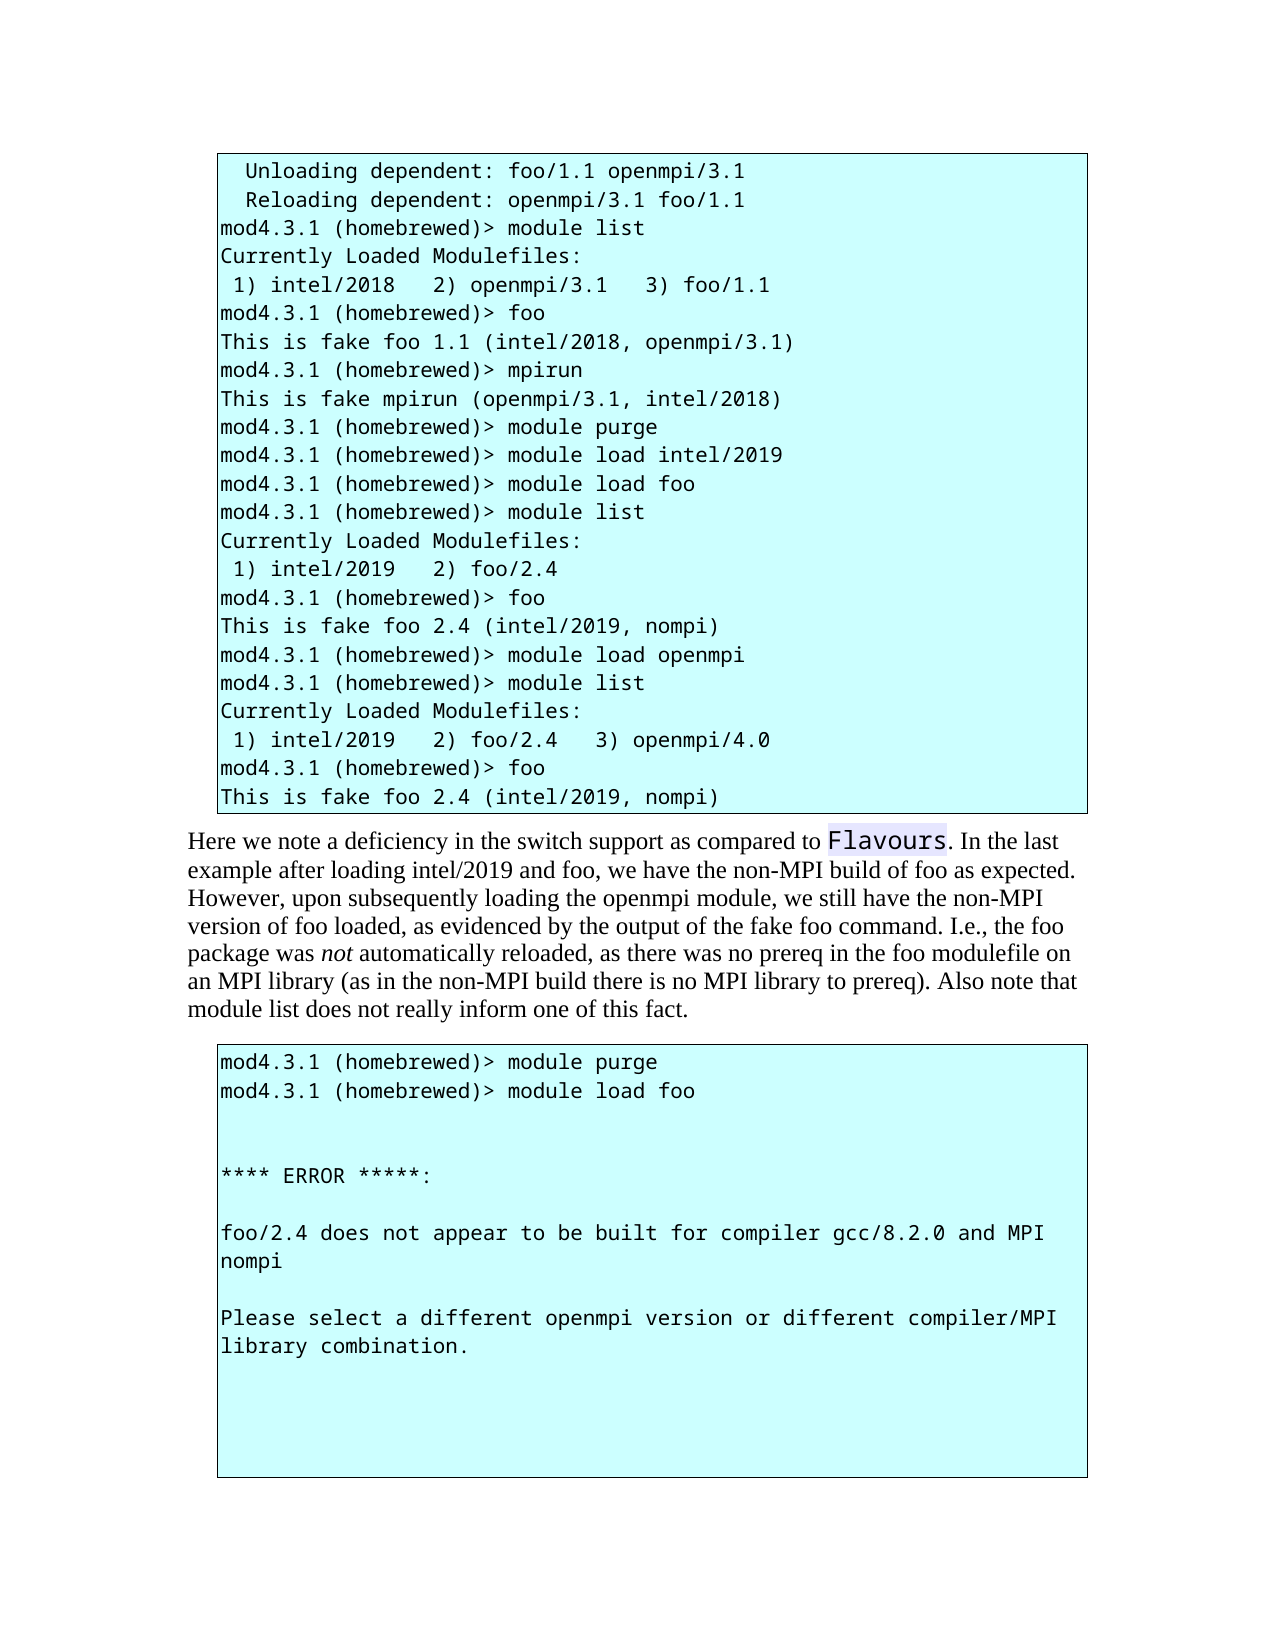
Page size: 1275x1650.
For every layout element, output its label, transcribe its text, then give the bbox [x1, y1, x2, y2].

text Here we note a deficiency in the switch support as compared to Flavours. In the last example after loading intel/2019 and foo, we have the non-MPI build of foo as expected. However, upon subsequently loading the openmpi module, we still have the non-MPI version of foo loaded, as evidenced by the output of the fake foo command. I.e., the foo package was not automatically reloaded, as there was no prereq in the foo modulefile on an MPI library (as in the non-MPI build there is no MPI library to prereq). Also note that module list does not really inform one of this fact. [187, 822, 1087, 1023]
text mod4.3.1 (homebrewed)> module purge mod4.3.1 (homebrewed)> module load foo **** ERROR *****: foo/2.4 does not appear to be built for compiler gcc/8.2.0 and MPI nompi Please select a different openmpi version or different compiler/MPI library combination. [218, 1045, 1087, 1477]
text Unloading dependent: foo/1.1 openmpi/3.1 Reloading dependent: openmpi/3.1 foo/1.1 mod4.3.1 (homebrewed)> module list Currently Loaded Modulefiles: 1) intel/2018 2) openmpi/3.1 3) foo/1.1 mod4.3.1 (homebrewed)> foo This is fake foo 1.1 (intel/2018, openmpi/3.1) mod4.3.1 (homebrewed)> mpirun This is fake mpirun (openmpi/3.1, intel/2018) mod4.3.1 (homebrewed)> module purge mod4.3.1 (homebrewed)> module load intel/2019 mod4.3.1 (homebrewed)> module load foo mod4.3.1 (homebrewed)> module list Currently Loaded Modulefiles: 1) intel/2019 2) foo/2.4 mod4.3.1 (homebrewed)> foo This is fake foo 2.4 (intel/2019, nompi) mod4.3.1 (homebrewed)> module load openmpi mod4.3.1 (homebrewed)> module list Currently Loaded Modulefiles: 1) intel/2019 2) foo/2.4 3) openmpi/4.0 mod4.3.1 (homebrewed)> foo This is fake foo 2.4 (intel/2019, nompi) [218, 154, 1087, 813]
